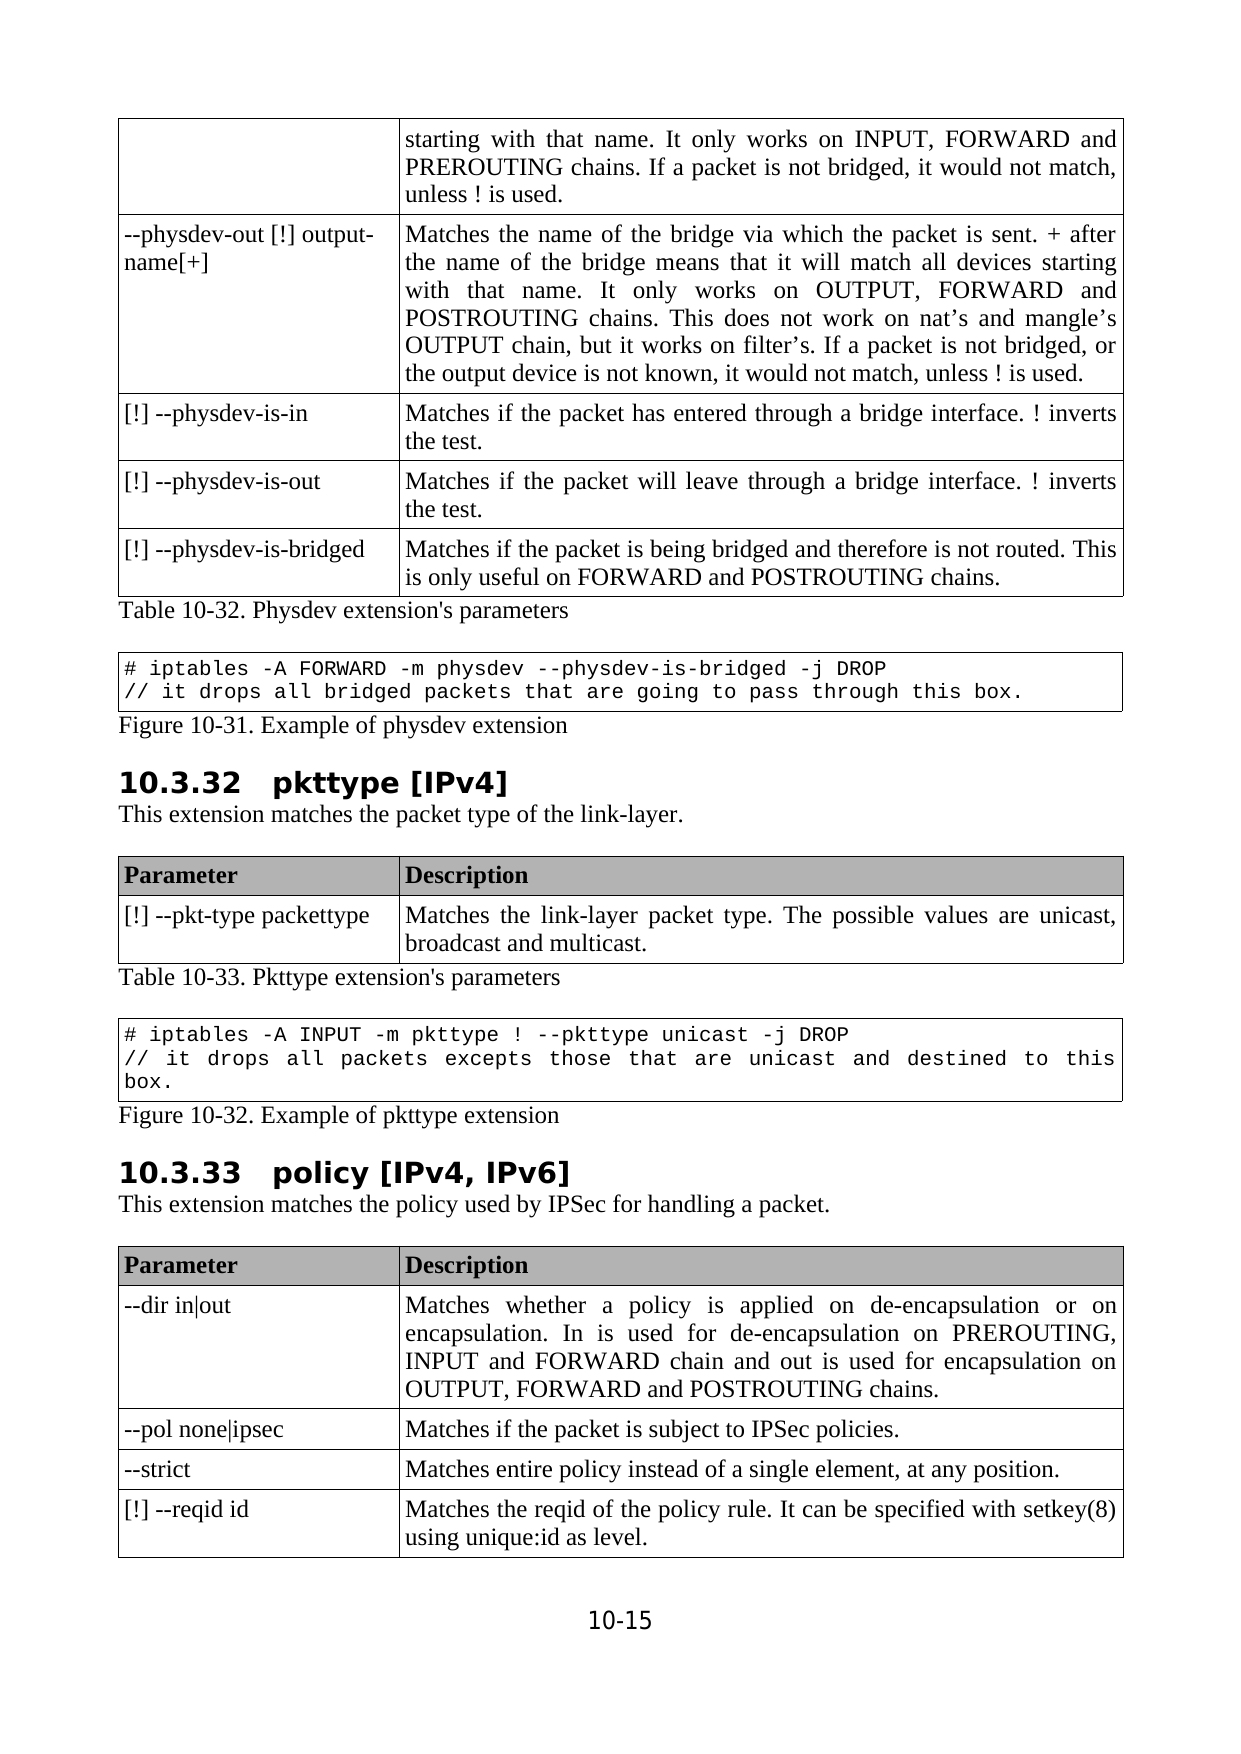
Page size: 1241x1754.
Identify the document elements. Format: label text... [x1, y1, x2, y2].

table_cell [!] --physdev-is-bridged [119, 529, 399, 596]
table_cell --physdev-out [!] output-name[+] [119, 215, 399, 392]
table_header Parameter [119, 857, 399, 895]
text 10.3.33 policy [IPv4, IPv6] [118, 1156, 1122, 1190]
table_cell Matches the link-layer packet type. The possible values are unicast, broadcast and multicast. [400, 896, 1123, 963]
text Figure 10-32. Example of pkttype extension [118, 1102, 1122, 1128]
table_cell Matches entire policy instead of a single element, at any position. [400, 1450, 1123, 1489]
table_cell [!] --reqid id [119, 1490, 399, 1557]
table_cell Matches if the packet is being bridged and therefore is not routed. This is only useful on FORWARD and POSTROUTING chains. [400, 529, 1123, 596]
table_cell Matches if the packet has entered through a bridge interface. ! inverts the test. [400, 394, 1123, 460]
table_header # iptables -A INPUT -m pkttype ! --pkttype unicast -j DROP // it drops all packets excepts those that are unicast and destined to this box. [119, 1019, 1122, 1101]
table_cell --dir in|out [119, 1286, 399, 1408]
table_cell Matches whether a policy is applied on de-encapsulation or on encapsulation. In is used for de-encapsulation on PREROUTING, INPUT and FORWARD chain and out is used for encapsulation on OUTPUT, FORWARD and POSTROUTING chains. [400, 1286, 1123, 1408]
table_cell Matches if the packet is subject to IPSec policies. [400, 1409, 1123, 1448]
table_cell starting with that name. It only works on INPUT, FORWARD and PREROUTING chains. If a packet is not bridged, it would not match, unless ! is used. [400, 119, 1123, 214]
table_cell --pol none|ipsec [119, 1409, 399, 1448]
text Figure 10-31. Example of physdev extension [118, 712, 1122, 738]
table_cell Matches if the packet will leave through a bridge interface. ! inverts the test. [400, 461, 1123, 528]
table_cell [!] --pkt-type packettype [119, 896, 399, 963]
text 10.3.32 pkttype [IPv4] [118, 766, 1122, 800]
table_cell --strict [119, 1450, 399, 1489]
table_header Parameter [119, 1247, 399, 1285]
table_cell Matches the reqid of the policy rule. It can be specified with setkey(8) using unique:id as level. [400, 1490, 1123, 1557]
text Table 10-33. Pkttype extension's parameters [118, 964, 1122, 991]
table_cell [!] --physdev-is-out [119, 461, 399, 528]
table_header Description [400, 857, 1123, 895]
table_cell Matches the name of the bridge via which the packet is sent. + after the name of the bridge means that it will match all devices starting with that name. It only works on OUTPUT, FORWARD and POSTROUTING chains. This does not work on nat’s and mangle’s OUTPUT chain, but it works on filter’s. If a packet is not bridged, or the output device is not known, it would not match, unless ! is used. [400, 215, 1123, 392]
table_cell [!] --physdev-is-in [119, 394, 399, 460]
table_header Description [400, 1247, 1123, 1285]
text Table 10-32. Physdev extension's parameters [118, 597, 1122, 624]
table_header # iptables -A FORWARD -m physdev --physdev-is-bridged -j DROP // it drops all bridged packets that are going to pass through this box. [119, 653, 1122, 711]
text This extension matches the packet type of the link-layer. [118, 800, 1122, 828]
table_cell [119, 119, 399, 214]
text This extension matches the policy used by IPSec for handling a packet. [118, 1190, 1122, 1218]
